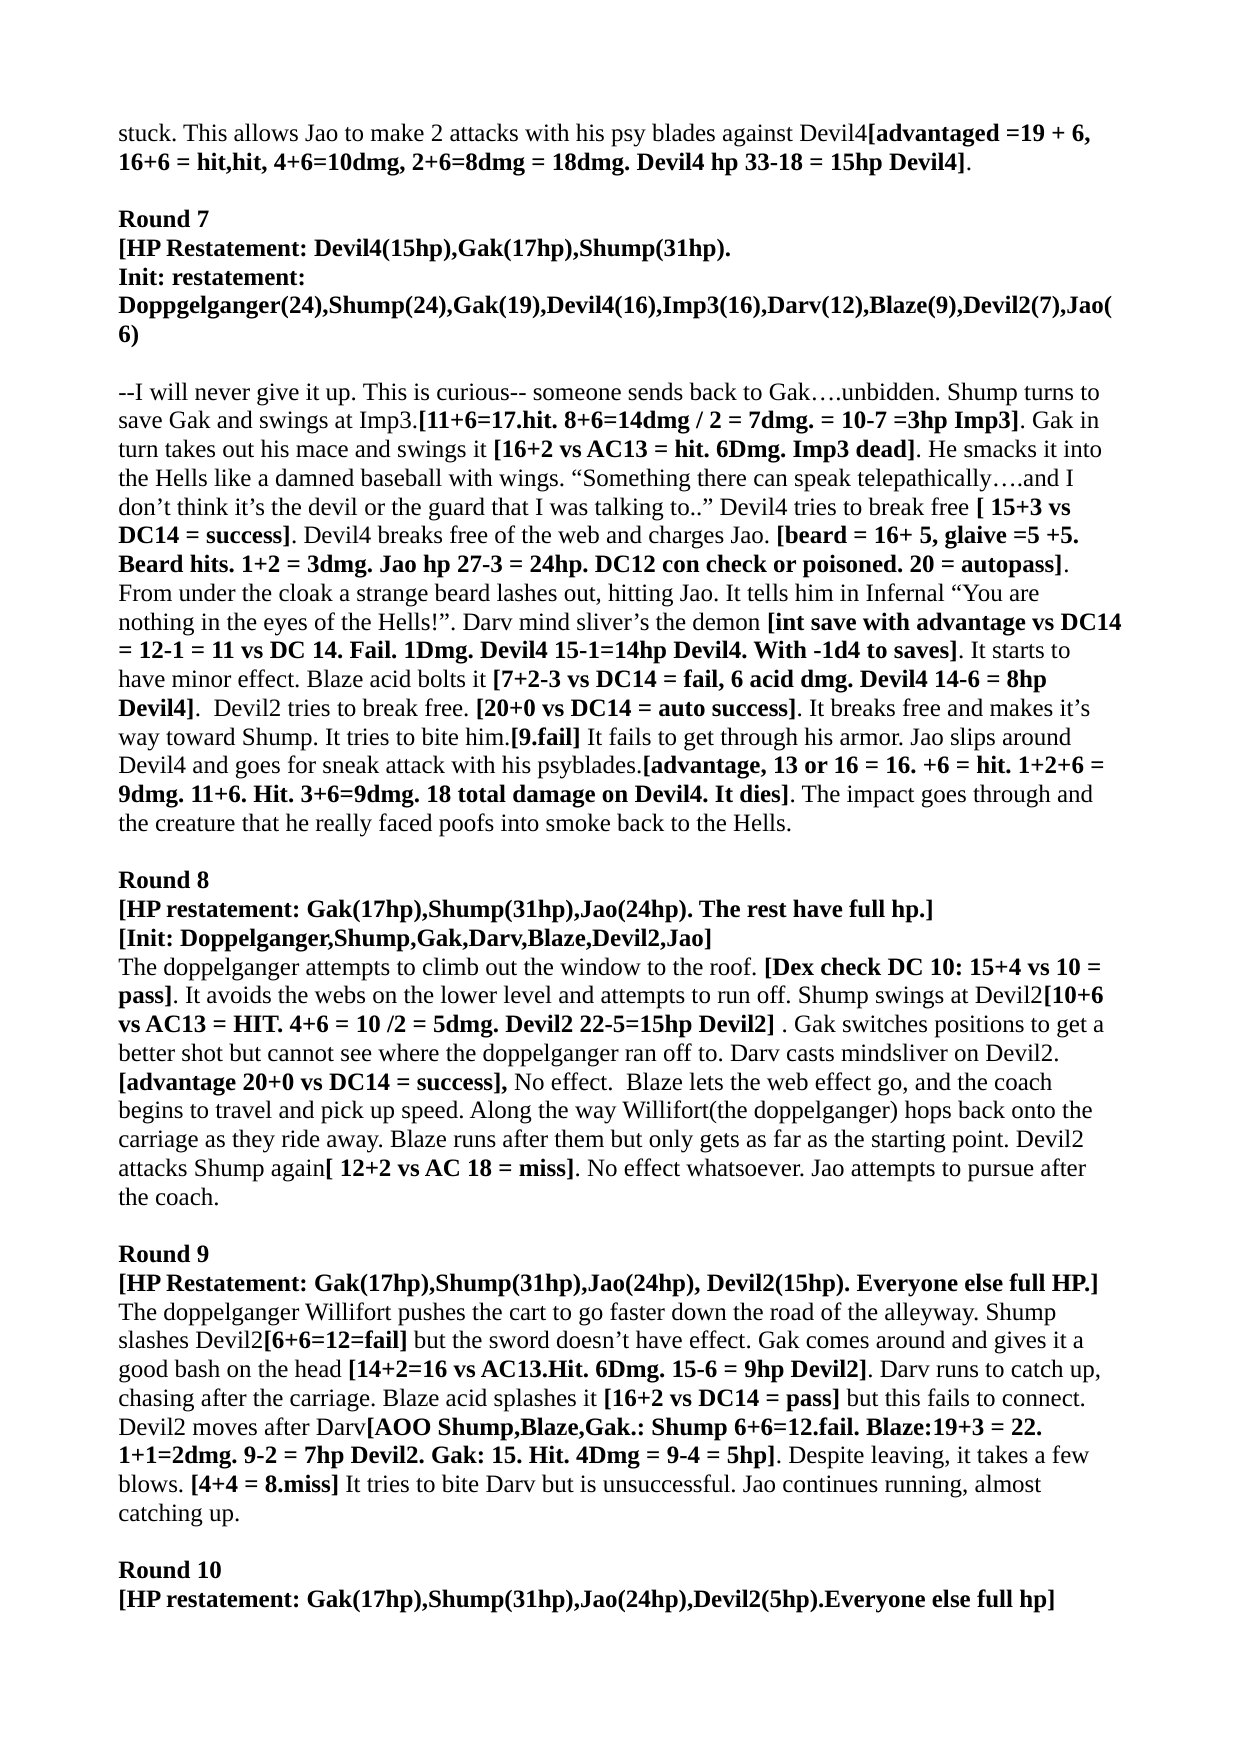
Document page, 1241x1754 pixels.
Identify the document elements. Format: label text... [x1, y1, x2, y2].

text [HP Restatement: Devil4(15hp),Gak(17hp),Shump(31hp). [118, 233, 1122, 262]
text [HP Restatement: Gak(17hp),Shump(31hp),Jao(24hp), Devil2(15hp). Everyone else full HP.] [118, 1268, 1122, 1297]
text [HP restatement: Gak(17hp),Shump(31hp),Jao(24hp). The rest have full hp.] [118, 894, 1122, 923]
text Round 8 [118, 866, 1122, 894]
text The doppelganger Willifort pushes the cart to go faster down the road of the alleyway. Shump slashes Devil2[6+6=12=fail] but the sword doesn’t have effect. Gak comes around and gives it a good bash on the head [14+2=16 vs AC13.Hit. 6Dmg. 15-6 = 9hp Devil2]. Darv runs to catch up, chasing after the carriage. Blaze acid splashes it [16+2 vs DC14 = pass] but this fails to connect. Devil2 moves after Darv[AOO Shump,Blaze,Gak.: Shump 6+6=12.fail. Blaze:19+3 = 22. 1+1=2dmg. 9-2 = 7hp Devil2. Gak: 15. Hit. 4Dmg = 9-4 = 5hp]. Despite leaving, it takes a few blows. [4+4 = 8.miss] It tries to bite Darv but is unsuccessful. Jao continues running, almost catching up. [118, 1297, 1122, 1527]
text [Init: Doppelganger,Shump,Gak,Darv,Blaze,Devil2,Jao] [118, 923, 1122, 952]
text stuck. This allows Jao to make 2 attacks with his psy blades against Devil4[advantaged =19 + 6, 16+6 = hit,hit, 4+6=10dmg, 2+6=8dmg = 18dmg. Devil4 hp 33-18 = 15hp Devil4]. [118, 118, 1122, 176]
text Init: restatement: Doppgelganger(24),Shump(24),Gak(19),Devil4(16),Imp3(16),Darv(12),Blaze(9),Devil2(7),Jao(6) [118, 262, 1122, 348]
text --I will never give it up. This is curious-- someone sends back to Gak….unbidden. Shump turns to save Gak and swings at Imp3.[11+6=17.hit. 8+6=14dmg / 2 = 7dmg. = 10-7 =3hp Imp3]. Gak in turn takes out his mace and swings it [16+2 vs AC13 = hit. 6Dmg. Imp3 dead]. He smacks it into the Hells like a damned baseball with wings. “Something there can speak telepathically….and I don’t think it’s the devil or the guard that I was talking to..” Devil4 tries to break free [ 15+3 vs DC14 = success]. Devil4 breaks free of the web and charges Jao. [beard = 16+ 5, glaive =5 +5. Beard hits. 1+2 = 3dmg. Jao hp 27-3 = 24hp. DC12 con check or poisoned. 20 = autopass]. From under the cloak a strange beard lashes out, hitting Jao. It tells him in Infernal “You are nothing in the eyes of the Hells!”. Darv mind sliver’s the demon [int save with advantage vs DC14 = 12-1 = 11 vs DC 14. Fail. 1Dmg. Devil4 15-1=14hp Devil4. With -1d4 to saves]. It starts to have minor effect. Blaze acid bolts it [7+2-3 vs DC14 = fail, 6 acid dmg. Devil4 14-6 = 8hp Devil4]. Devil2 tries to break free. [20+0 vs DC14 = auto success]. It breaks free and makes it’s way toward Shump. It tries to bite him.[9.fail] It fails to get through his armor. Jao slips around Devil4 and goes for sneak attack with his psyblades.[advantage, 13 or 16 = 16. +6 = hit. 1+2+6 = 9dmg. 11+6. Hit. 3+6=9dmg. 18 total damage on Devil4. It dies]. The impact goes through and the creature that he really faced poofs into smoke back to the Hells. [118, 377, 1122, 837]
text The doppelganger attempts to climb out the window to the roof. [Dex check DC 10: 15+4 vs 10 = pass]. It avoids the webs on the lower level and attempts to run off. Shump swings at Devil2[10+6 vs AC13 = HIT. 4+6 = 10 /2 = 5dmg. Devil2 22-5=15hp Devil2] . Gak switches positions to get a better shot but cannot see where the doppelganger ran off to. Darv casts mindsliver on Devil2. [advantage 20+0 vs DC14 = success], No effect. Blaze lets the web effect go, and the coach begins to travel and pick up speed. Along the way Willifort(the doppelganger) hops back onto the carriage as they ride away. Blaze runs after them but only gets as far as the starting point. Devil2 attacks Shump again[ 12+2 vs AC 18 = miss]. No effect whatsoever. Jao attempts to pursue after the coach. [118, 952, 1122, 1211]
text Round 10 [118, 1556, 1122, 1584]
text [HP restatement: Gak(17hp),Shump(31hp),Jao(24hp),Devil2(5hp).Everyone else full hp] [118, 1584, 1122, 1613]
text Round 7 [118, 204, 1122, 233]
text Round 9 [118, 1239, 1122, 1268]
